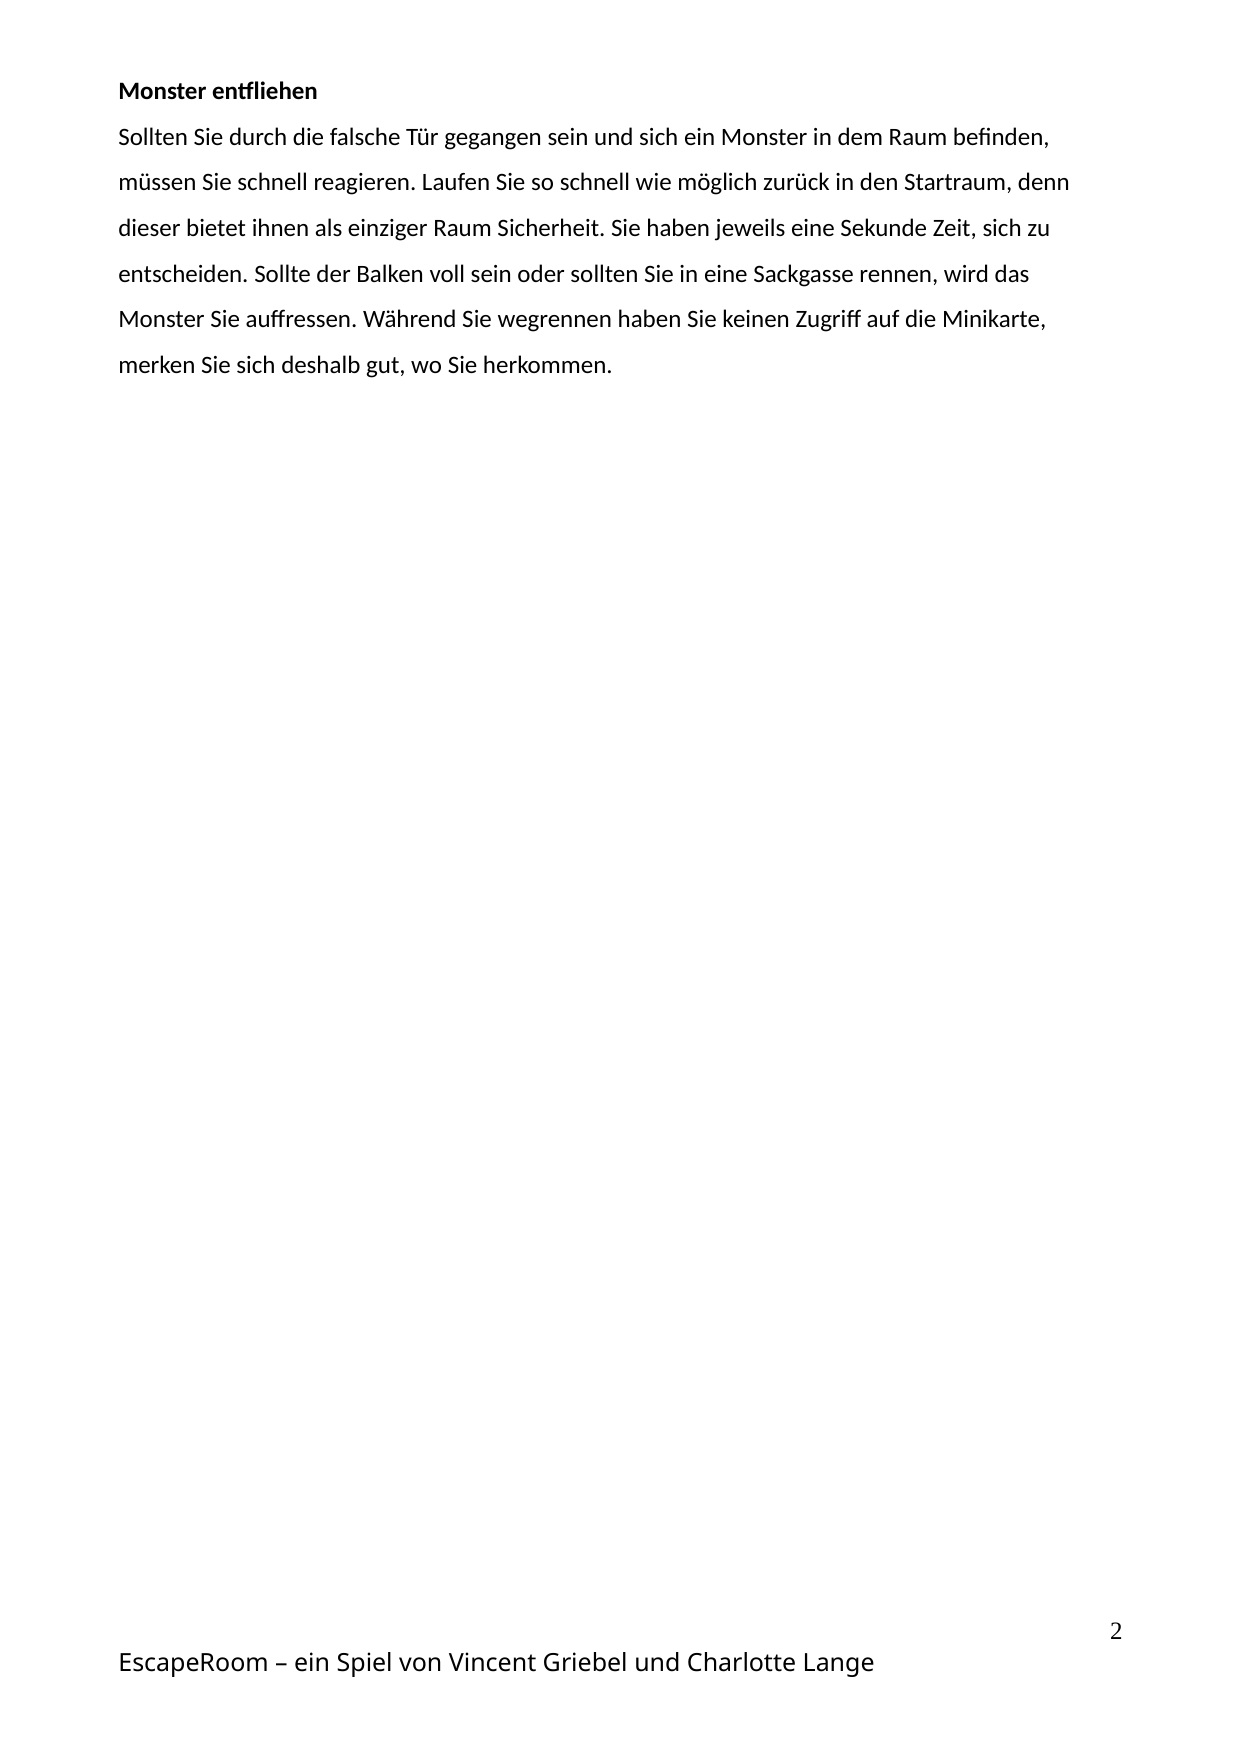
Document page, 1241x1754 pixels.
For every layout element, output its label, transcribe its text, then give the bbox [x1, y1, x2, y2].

text Sollten Sie durch die falsche Tür gegangen sein und sich ein Monster in dem Raum befinden, müssen Sie schnell reagieren. Laufen Sie so schnell wie möglich zurück in den Startraum, denn dieser bietet ihnen als einziger Raum Sicherheit. Sie haben jeweils eine Sekunde Zeit, sich zu entscheiden. Sollte der Balken voll sein oder sollten Sie in eine Sackgasse rennen, wird das Monster Sie auffressen. Während Sie wegrennen haben Sie keinen Zugriff auf die Minikarte, merken Sie sich deshalb gut, wo Sie herkommen. [118, 121, 1122, 380]
text Monster entfliehen [118, 75, 1122, 106]
